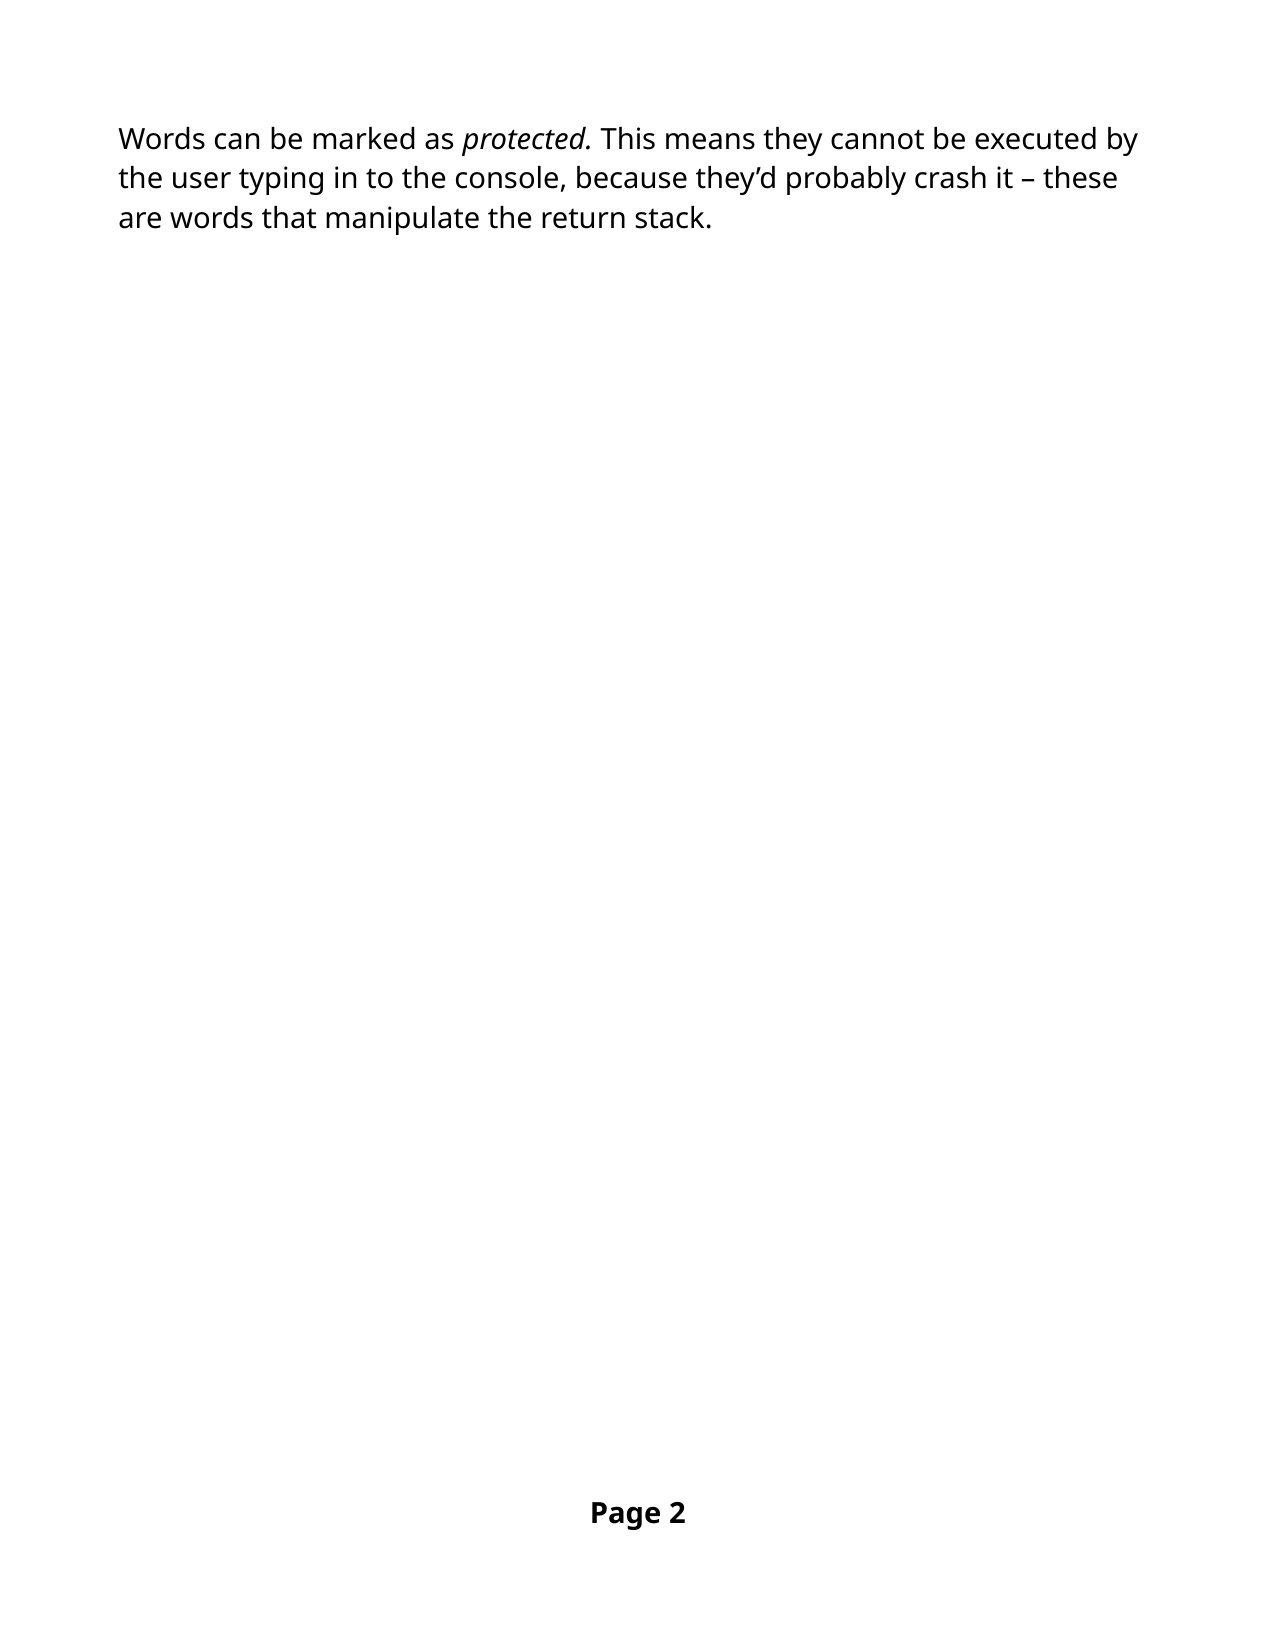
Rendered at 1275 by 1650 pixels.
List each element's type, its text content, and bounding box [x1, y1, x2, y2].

text Words can be marked as protected. This means they cannot be executed by the user typing in to the console, because they’d probably crash it – these are words that manipulate the return stack. [118, 118, 1157, 237]
